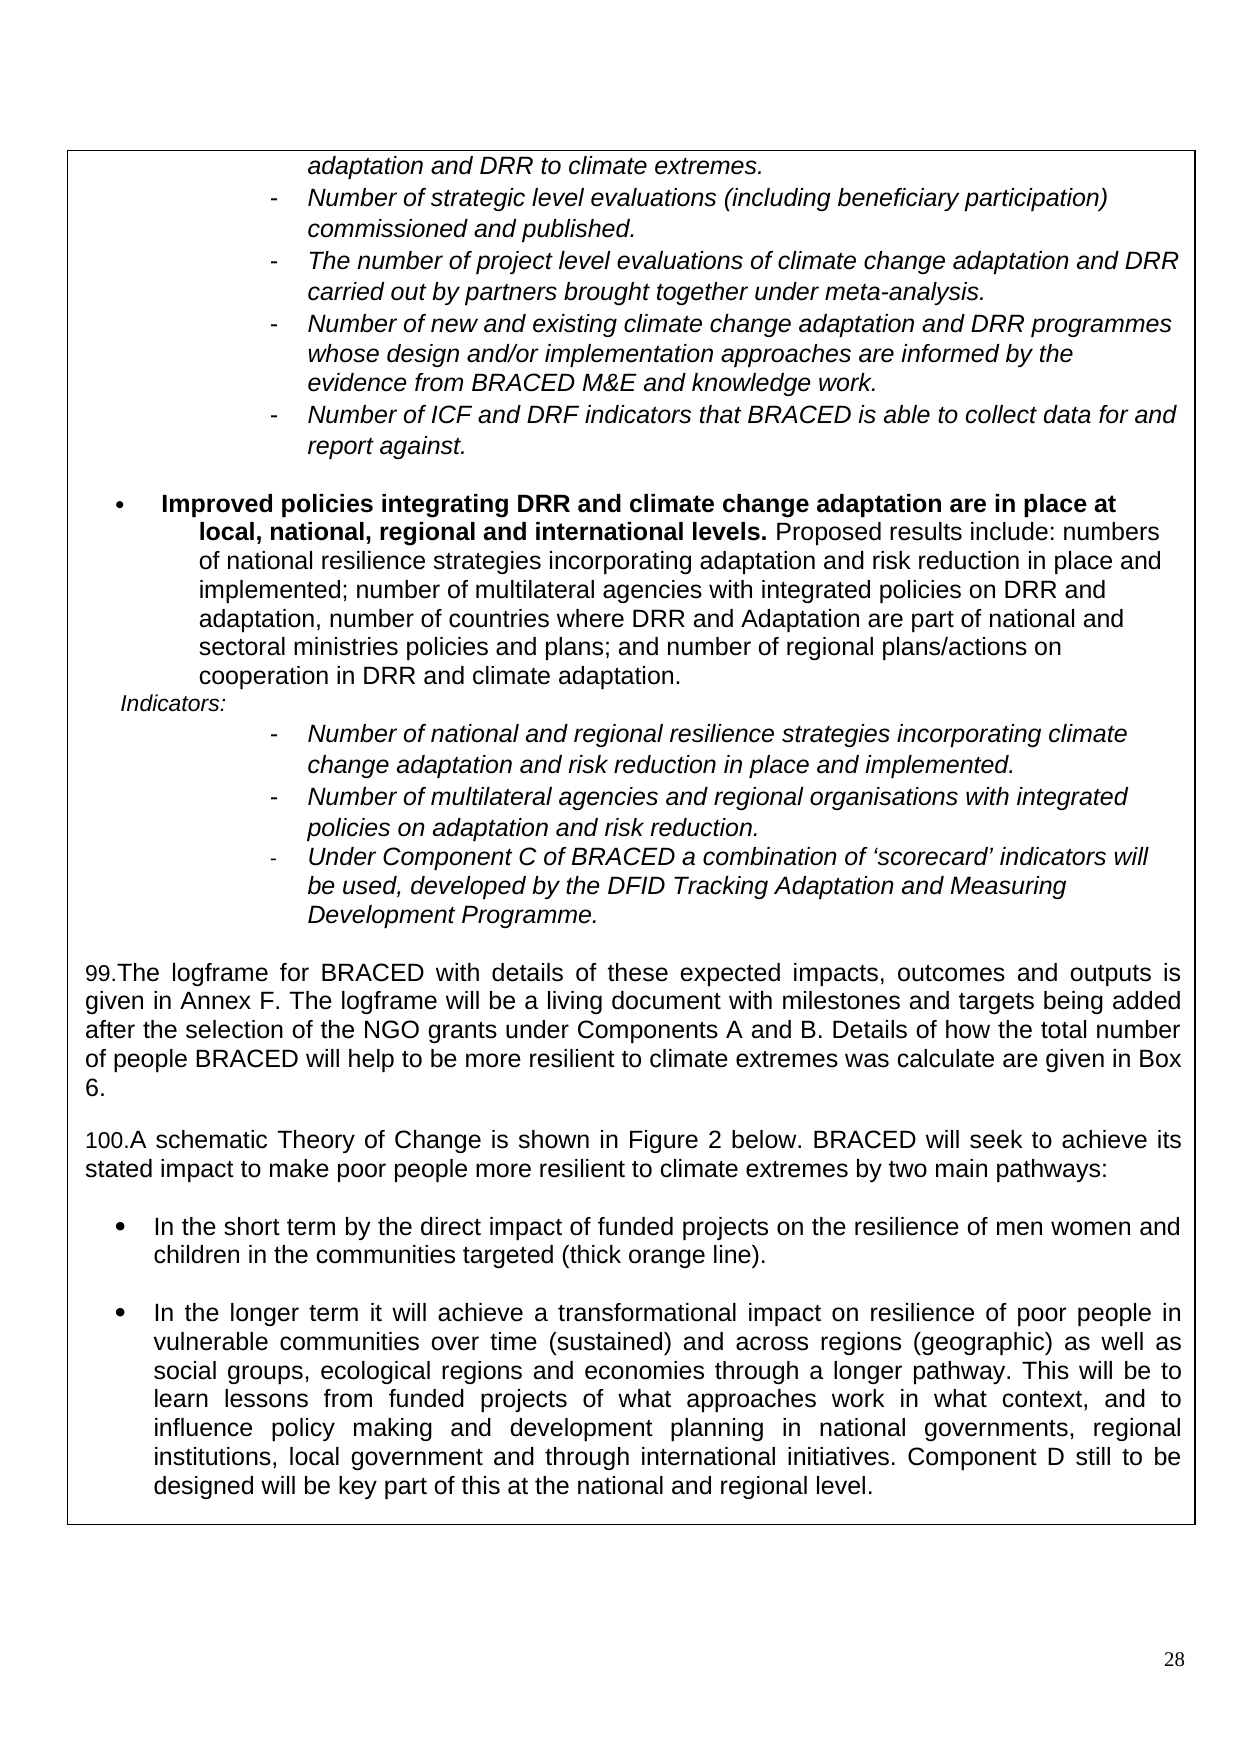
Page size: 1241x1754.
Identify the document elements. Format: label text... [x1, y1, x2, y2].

table_cell B. Impact and Outcome that we expect to achieve What results do we expect to achieve? Impact: BRACED aims to make up to 5 million vulnerable people, especially women and children, in developing countries more resilient to climate extremes. In addition, through improved policies and institutions at national level and better understanding of DRR and adaptation, we expect the programme to reach many millions more indirectly. Estimates of these indirect beneficiaries will be determined during implementation. Two indicators will be used to measure the impact of BRACED: Reduction in the number of deaths caused by climate extremes and disasters. Proportion of children under 5 who are suffering from global acute malnutrition and severe acute malnutrition as a result of climate extremes and disasters. The outcomes of the programme will be: Poor people in developing countries reached by interventions designed to make them more resilient to climate extremes. Indicators: Number of people supported to cope with the impacts of Climate Change (ICF KPI 1). Number and type of assets protected or improved per household. XXXXX Knowledge and evidence for building resilience to climate extremes is built and is used/influential at all levels (local, national, regional, international and within DFID). Indicators: The number of countries where climate information is used to inform responses to climate extremes has improved (ICF Ada TI) The number of countries where the extent to which planned interventions are likely to have a transformational impact (ICF KPI 15). To deliver these impacts and outcomes BRACED has four outputs: Large scale interventions are in place to make people less vulnerable to climate extremes. Results include: large scale interventions established in five Sahelian countries and 6 other countries in Asia and other parts of sub-Saharan Africa to help reduce the risk of up to 5 million people to climate extremes. Indicators: Number of people whose resilience to climate extremes and disasters has been improved (ICF KPI 4) - disaggregated by programme type, gender, age and % of programme beneficiaries who are poor and extremely poor. Number of countries where large scale interventions have been established, disaggregated by region (Sahel and Other) and type and number of intervention. No of effective partnerships built between NGOs, local government and private sector to deliver interventions. The number of countries where the quality of stakeholder engagement in decision-making to address climate extremes and disasters has improved (ICF Adaptation Indicator). Increased capacity of local government, civil society and private sector to respond to climate extremes. Proposed results include: number of countries with improved early warning systems for climate extremes; number of interventions building resilience to climate extremes. Indicators: Number of countries with improved early warning systems for climate extremes disaggregated by region: Depending on the types of interventions proposed and the focus of the work planned under Component C of BRACED a combination of ‘scorecard’ indicators will be used. 3 of the Institutional level indicators from the Guidance on Measuring Disaster Resilience will be adapted for climate adaptation and disaster risk reduction for use by BRACED. Better understanding of what works in building climate resilience from DRR and climate change adaptation interventions. Results will include evidence and sharing of knowledge on: economics of building climate resilience; effectiveness of micro-insurance; cost effectiveness of private sector and NGO-led DRR insurance programmes; role of private sector in DRR and adaptation; how to take innovations to scale; and, how to work in hard-to-reach and fragile locations. Indicators: Number of evidence studies and documents produced on climate change adaptation and DRR to climate extremes. Number of strategic level evaluations (including beneficiary participation) commissioned and published. The number of project level evaluations of climate change adaptation and DRR carried out by partners brought together under meta-analysis. Number of new and existing climate change adaptation and DRR programmes whose design and/or implementation approaches are informed by the evidence from BRACED M&E and knowledge work. Number of ICF and DRF indicators that BRACED is able to collect data for and report against. Improved policies integrating DRR and climate change adaptation are in place at local, national, regional and international levels. Proposed results include: numbers of national resilience strategies incorporating adaptation and risk reduction in place and implemented; number of multilateral agencies with integrated policies on DRR and adaptation, number of countries where DRR and Adaptation are part of national and sectoral ministries policies and plans; and number of regional plans/actions on cooperation in DRR and climate adaptation. Indicators: Number of national and regional resilience strategies incorporating climate change adaptation and risk reduction in place and implemented. Number of multilateral agencies and regional organisations with integrated policies on adaptation and risk reduction. Under Component C of BRACED a combination of ‘scorecard’ indicators will be used, developed by the DFID Tracking Adaptation and Measuring Development Programme. The logframe for BRACED with details of these expected impacts, outcomes and outputs is given in Annex F. The logframe will be a living document with milestones and targets being added after the selection of the NGO grants under Components A and B. Details of how the total number of people BRACED will help to be more resilient to climate extremes was calculate are given in Box 6. A schematic Theory of Change is shown in Figure 2 below. BRACED will seek to achieve its stated impact to make poor people more resilient to climate extremes by two main pathways: In the short term by the direct impact of funded projects on the resilience of men women and children in the communities targeted (thick orange line). In the longer term it will achieve a transformational impact on resilience of poor people in vulnerable communities over time (sustained) and across regions (geographic) as well as social groups, ecological regions and economies through a longer pathway. This will be to learn lessons from funded projects of what approaches work in what context, and to influence policy making and development planning in national governments, regional institutions, local government and through international initiatives. Component D still to be designed will be key part of this at the national and regional level. Figure 2: BRACED Theory of Change This illustrates the central importance of Component C to BRACED, to learn from the range of approaches supported, and the importance of political economy considerations in influencing governance structures for sustainability and long term impact. It also highlights the importance of accountability of government to communities, to ensure lessons are implemented at local level. What will BRACED do? To deliver these outcomes three immediate components are proposed. A fourth component on building institutional capacity will be developed subsequently. The four components are: Scaling up actions on the ground to build the resilience of people to cope with climate extreme events in the Sahel. (Budget up to £60 million). This is expected to directly benefit up to 5 million people. Boxes 5 and 6 provide details on how this figure was estimated. Scaling up actions on the ground to build the resilience of people to cope with climate extreme events in DFID focal countries at high risk of these events (Budget up to £40 million) Building evidence and testing approaches on adaptation and DRR (Budget up to £10 million) Development of national and international capability and capacity on response to climate related disasters (Budget up to £30 million). Together these four components will directly benefit people at risk from climate extremes, and build momentum among international partners on the importance of integrating climate change into disaster risk reduction. Improved evidence of what works and on the economics of investing in building resilience should pave the way for future at-scale funding for adaptive social protection, micro-insurance, and large-scale private funding mechanisms for spreading or transferring climate/extreme weather risks. Box 6: Estimating the number of people who will benefit from BRACED Component A: Scaling up of DRR and adaptation in the Sahel This component will work in Burkina Faso, Chad, Mali, Mauritania and Niger, and will provide large-scale support to adaptation and DRR activities at the grassroots level through grants to alliances/consortia of NGOs, local government, private sector and research organisations. These will be used to build the resilience of households and communities in the Sahel by improving and diversifying livelihoods, developing shared management systems of resources critical to resilience (water, rangelands, and forests) and embedding disaster risk reduction and adaptation in to climate change and development responses. An important part of the activities will be building the evidence and strategies to resolve competing land uses (land/water/forests/ rangelands), and supporting communities to build resilient and sustainable livelihoods. For example ensuring agricultural and pastoralist livelihoods are able to co-exist and support each other in a changing climate. Component B: Scaling up DRR and Adaptation in DFID focal countries This component will scale up DRR and adaptation actions in DFID focal countries whose populations are at high risk of climate extreme events. These are to be finalised but potentially will include Pakistan, Burma, Bangladesh, Ethiopia, South Sudan, Uganda, Kenya, and Mozambique. The component will provide large-scale support to adaptation and DRR activities at the grassroots level through grants to alliances/consortia comprising of NGOs, local government, private sector and research organisations. These will used to build the resilience of households and communities by improving and diversifying livelihoods, flood protection, early warning systems, and community adaptation planning. Challenges and Criteria for grants for components A and B One of the challenges to Components A and B is to avoid “just” funding good adaptation projects that build resilience to climate extremes without reference to scale up, policy influencing and sustainability. This is because there are likely to be limits to the extent to which poor communities can develop resilience just from within. Economic diversification may entail better links to markets or seeking jobs elsewhere for parts of the year. Other forms of local support from outside the community may also help break or reduce the efficacy of mechanisms by which communities are indirectly adversely affected by weather and climatic shocks. Most successful interventions for resilience have therefore aimed to institutionalise interventions into local to national governance systems. In addition to supporting adaptation projects that might be ‘islands of excellence’ BRACED will support a broader set of interventions that involve policy influencing, political economy analysis and promoting empowerment and accountability. For example, promoting greater transparency and accountability in the use of adaptation and resilience funding through participatory monitoring processes. Grant recipients will need to demonstrate how the impacts of their projects will be sustained. Evidence and experience already exists on how community-based DRR and adaptation can benefit people. However, funding to local level DRR and adaption is limited and often tied to a specific humanitarian response, when it could be considered to be too late. BRACED will support NGOs in partnership with UN agencies, national governments and the private sector to increase the number of programmes they deliver to help build the resilience of people to extreme climate events. A two stage process will be undertaken in the selection of grants. There will be an initial call for concepts. The best of these will be selected and proponents asked to develop full proposals. To enable them to do this grant proponents will be allowed to apply for a project preparation grant of up to £250,000. The purpose of this significant grant size is to allow proponents to build alliances for new consortia to implement scaled up projects. Establishment of consortia will be a condition for successful bids, as well as the development of an evaluation framework in partnership with wider BRACED programme. The grant will also be used to undertake pilot work to provide more evidence on the costs and benefits of the proposed approaches – including details on the unit costs of proposed actions; and the development of a results framework and clear theory of change. The building evidence Component C will be expected to share the knowledge generated from the project preparation phase. A detailed budget for the project preparation grant will be required to be submitted with the concept with all costs fully justified. It is anticipated that many concepts will require significantly less than the maximum grant amount, including where the proposal is partly funded from other sources (e.g. other donors or multilaterals). The allocation of project preparation grants will be rule based, with concepts selected against eight key criteria: Does the project propose work in one or more of the target countries? Does the concept clearly set out what climate extremes and risks it will address, and how these will impact on people especially women? Are the approaches and technologies it plans to scale up to build resilience of communities to climate extremes feasible? Does it take these to scale and aim to reach at least 250,000 people directly or indirectly? Degree that it involves partnerships between NGOs, local government, private sector and research organisations, demonstrates roles of the different partners, and indicates how lessons on policy and institutional changes to sustain impact will be determined? Indicate how the results of the project will be sustained? Do the proponents and partners demonstrate they have the capacity and capability to implement the proposed project? Does the concept set out a plan for monitoring and evaluation? Full project proposals will be assessed against more detailed criteria. These are given in Box 7 for both components A and B. It is expected that the average grant size will be £5 million over three years and will benefit up to 500,000 people giving an estimated total of 5 million directly helped by the BRACED programme. Higher grants of up to £10million will be considered where more than one country is to be supported. The minimum grant is expected to be £3million. Box 7: Criteria, eligibility, length and size of grants for Component A and B Component C: Building evidence on adaptation and DRR This component is of central importance to the Theory of Change for how BRACED will deliver a sustained transformational impact on people’s resilience to climate extremes, beyond the communities directly supported by funded projects. It will do this by learning lessons and building evidence on what works in different contexts, in order to both inform institutional approaches but also cross learning to other communities. It will work with NGOs, private sector, academics and governments to assess experience, and aim to build linkages with research institutions. This component responds to the evidence from several sources of knowledge gaps in this field, hence BRACED will have a clear public good role in filling these gaps with all data generated being made freely available. For instance the recent HMG Foresight report on ‘Reducing the Risks of Future Disasters’ calls for the development of reliable measures of resilience combined with an evidence base on the cost and benefits of different interventions to support decisions on DRR investments. It states that the ‘current understanding of best practice in disaster risk reduction is very limited’ and recommends that ‘priority should be given to creating a shared, standardised repository of information on evaluations of interventions’. Component C will seek to contribute to this evidence base by: refining methods of measuring resilience; evaluating the costs and benefits of a range of interventions; conducting research and answering a number of strategic evaluation questions. The economic appraisal (paragraph 136) and other studies show that the evidence base for benefit to cost ratios is lacking in this area. One systematic literature review finding only 11 studies that appraise the costs and benefits of preventative disaster management measures - see Annex A (DFID 2005 and Mechler 2005). There is also evidence of the benefits that can result from greater links with the research community – for example the Regreening of the Sahel initiative (Box 4) involved farmer and community groups, local and national government, NGO and the World Agroforestry Centre in both developing and implementing agroforestry technologies. There is a large body of evidence from for example agricultural research (particularly through the CGIAR centres and research programmes) that would be relevant for the Sahel and other countries facing chronic food insecurity and climate extremes, where the linkages with practice will be strengthened by BRACED. This component will deliver not only evaluation outputs to meet this need for knowledge and evidence, but also support the on-going monitoring of the portfolio and knowledge and lesson learning exchange. In order to inform the design of phase 2 a synthesis review of the evidence available from monitoring of projects will be undertaken, to provide intermediary information on for example fund structure, process efficiency, initial indications of impact on resilience and approaches to vulnerability analyses. The objectives and outputs of this component are set out below, grouped under themes of i) dissemination, ii) research and iii) accountability. The objectives of Component C are: Dissemination: To facilitate peer to peer lesson learning and knowledge sharing for impact across communities (horizontal) To build linkages with research organisations to enable design of well-informed solutions Research To provide evidence on what interventions work in which contexts to deliver climate resilience, to support decisions for future investments by institutions (vertical) To answer strategic evaluation questions on best approaches to resilience building to inform institutional approaches (vertical) Accountability To ensure delivery of results of BRACED at portfolio level and provide operational support to ensure monitoring at project level is of a high standard. Outputs: Dissemination Delivery of a knowledge platform for live learning, knowledge management and network building (including with research organisations), peer to peer and south-south learning [3 months startup - 3 years duration] Synthesis, dissemination and communication of results – including a summary review of results, lesson learning and process to inform phase 2 [3 months – 3 years] Research Evaluability assessment of project proposals, selection of projects for embedded evaluations and define and refine strategic evaluations, conduct project and strategic evaluations – approx. 6 embedded project evaluations and up to 5 strategic evaluations [6 months – 7 years duration] Define research priorities and conduct lesson learning pieces. [6 months to design – 7 years duration] Accountability Develop and implement common indicator methodologies, establish baselines by 6 months from project start date and generate data to monitor these [3 months startup - 3 years duration] Technical assistance to project grantees on monitoring and evaluation for project preparation grant phase and full bids phase [Immediate - 3 years] Audience (in priority order reflecting resource constraints): Project grantees in short term – to support monitoring and evaluation Other implementers in longer term for project design, including DFID design of phase 2. DFID internal learning including Future Fit Influence community of practice for approaches to DRR and climate resilience in longer term – e.g. GFDRR, UNISDR, AGIR, Political Champions on Resilience, national and local governments, research institutions, negotiation processes including on loss and damage. Contribute to systematic evidence base on costs and benefits of different interventions. Component D on policy and institutional approaches will be a key audience. The climate change adaptation and the disaster resilience M and E communities – including DFID for the ICF, the IIED Tracking Adaptation and Monitoring Development process and the OECD for approaches to measuring and monitoring climate resilience. The Indicative timeframe for the development of this component is given below. Phase 1 (start to 3 months): Knowledge platform arrangements designed, priority strategic evaluation questions designed (see evaluation section), research priorities designed, design of portfolio logframe indicators. Phase 2 (3 – 6 months) technical assistance to grantees for project preparation - design of project evaluations and monitoring arrangements, launch of knowledge platform Phase 3 (6 months – 3 years - programme lifespan) assistance and quality assurance of project logframes, finalisation of portfolio logframe, conduct evaluability assessment to select projects for embedded evaluations and to finalise strategic evaluations, begin strategic and project evaluations, on-going quality assurance, operation of knowledge platform activities, synthesis, dissemination and communication of results, input to design of phase 2. Phase 4 (3 years – 7 years – ex post) complete evaluations, synthesise, disseminate and communicate results. Component D: Development of national and international capability and capacity extremes This component will provide support to build the capability and capacity of national and regional organisations to prepare and plan for the expected increases in the frequency and severity of climate extremes. The results of this will be to help build the resilience of communities and reduce the impact of climate extremes on people’s lives and property at three levels: National and local level: integration of climate risk management and adaptation in national strategies and national plans, investment programmes and post-disaster recovery efforts. Improved evacuation planning, better regulations (e.g. codes for disaster-proof buildings) and planning on the provision of critical infrastructure (e.g. flood shelters and defence systems). Building national risk financing and insurance programmes, and, early warning systems and capacity of national met offices on weather and climate information. It will also work to link community and NGO action in DRR and climate adaptation, and to learn the lessons on how to scale up actions and the policies and institutions needed for this. Regional/sub regional level: building regional capacity to integrate climate risk analysis in planning and investments, to help regional institutions (e.g. AGIR see paragraph 92) to provide better weather and climate forecasting and early warning, and promoting trans-boundary water/ecosystems management and adaptation. This could include a Regional Centre of Excellence for Climate change and DRR as called for by the UNFCCC in Durban. International level: building the capacity of international agencies (e.g. UNISDR, IFIs) to integrate DRR and adaptation into their operations so that they support national and regional partners to address climate resilience in national strategies and policies. This will include policy and analytical work, sharing of knowledge, and, establishment of a community of practice on DRR and adaptation. What types of activities will be supported? As already discussed there will be a wide range of interventions that BRACED will support to build resilience to both slow onset disasters (e.g. droughts) and sudden onset events like cyclones and floods. Table 4 gives an illustration of this with a mapping of the activities of a range of NGOS working in the Sahel. They cover community based adaptation and planning, technologies and improved land management, water harvesting and water storage, flood protection and early warning schemes, access to weather/climate information. They will also include activities that particularly target and empower women, and wider aspects of empowerment and accountability. Reliable and affordable energy is also important to help people be productive and meet basic needs, such as cooking (and cooling and heating), and access telecommunications (important for resilience) and jobs. BRACED will support interventions on energy that will help build the resilience of people and their communities to climate extremes and climate change more broadly. This could include use of clean energy improvements to agricultural practices – for example solar water pumping for irrigation, more efficient biomass-residue fired agricultural processing (e.g. drying and curing), and renewable cooling using solar panels for milk and fish refrigeration. Providing reliable and clean energy supplies to key disaster risk management installations is important. This would include early warning and communication systems (including mobile phone-based systems), including health centres will be important actions. This links to objectives of the Sustainable Energy for All initiative (SE4ALL) for example in providing power to 400,000 health posts. It also offers opportunities to integrating planning for disasters with wider district climate and energy planning. Table 4: Mapping of current NGO interventions in the Sahel [68, 151, 1194, 1523]
